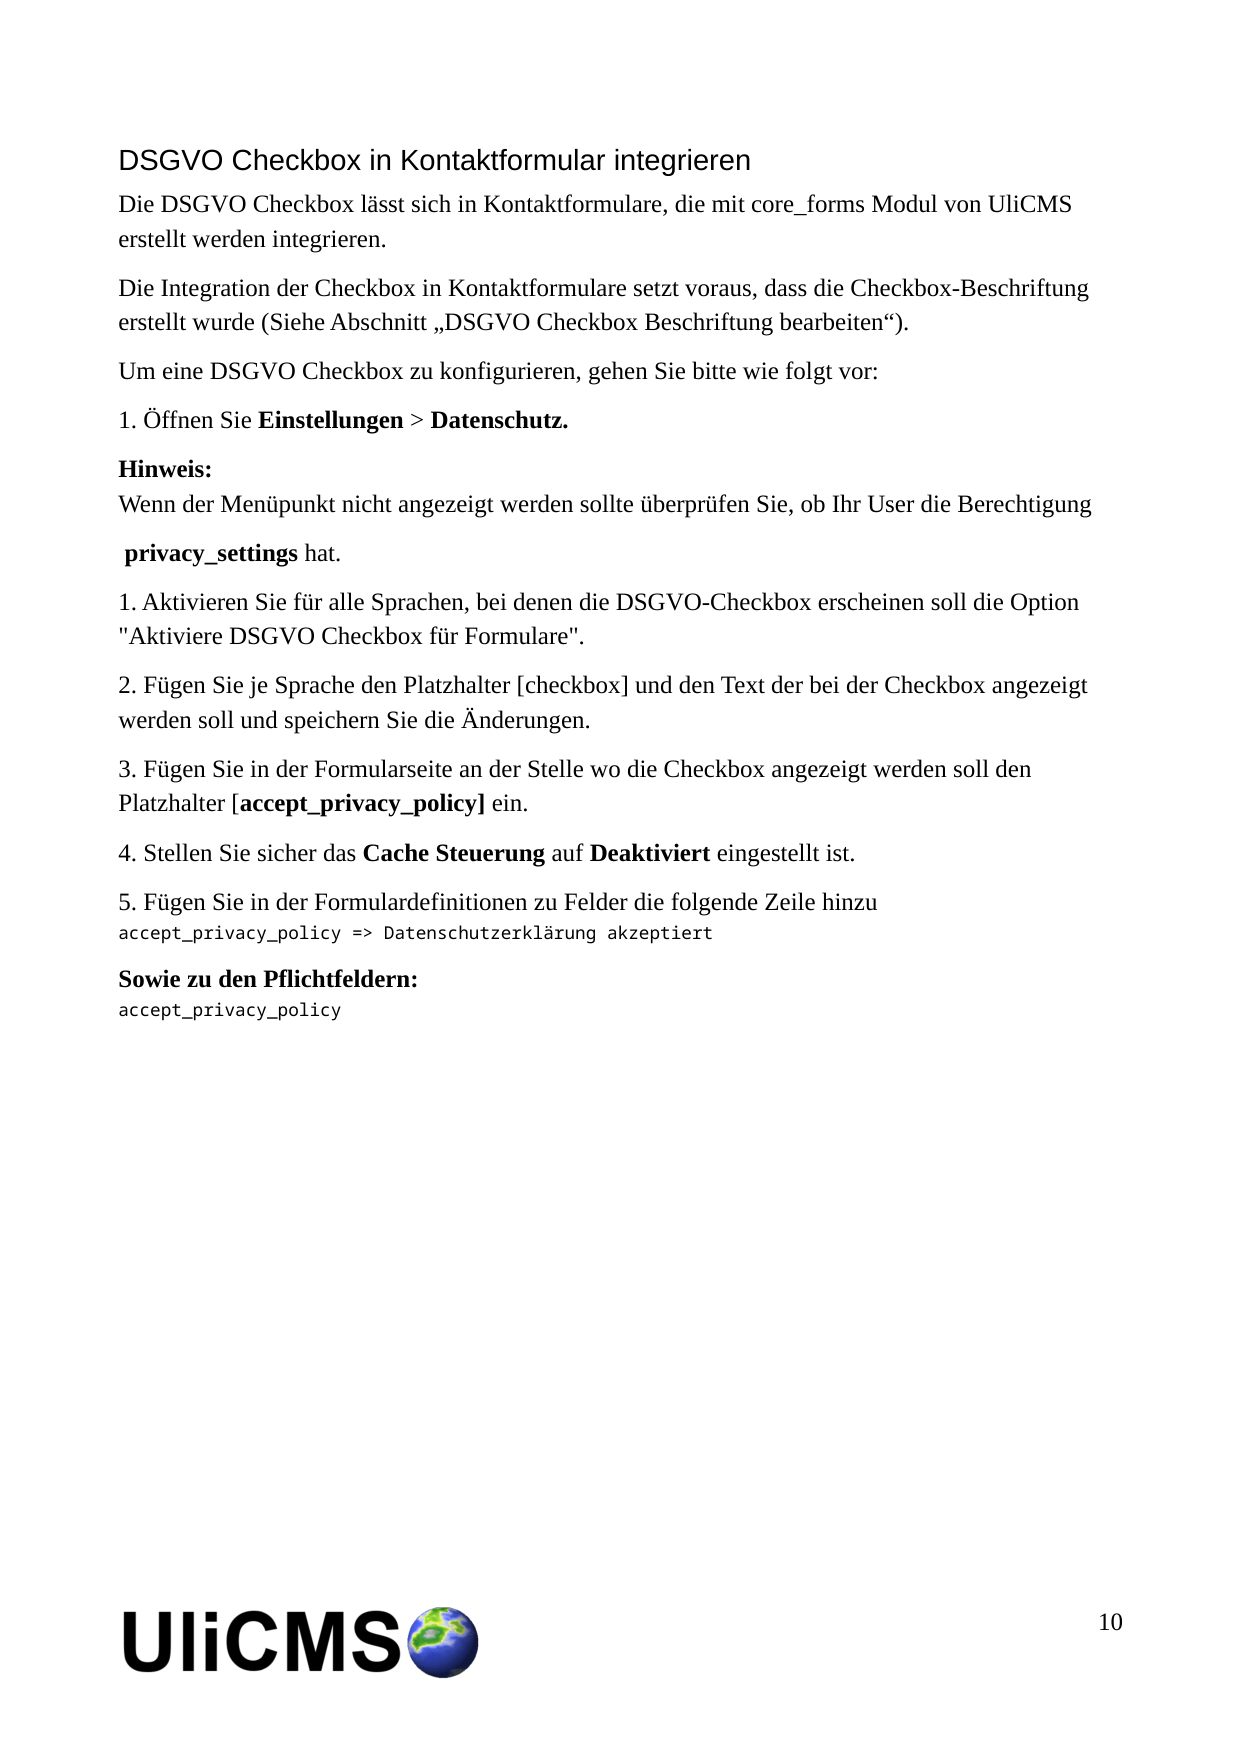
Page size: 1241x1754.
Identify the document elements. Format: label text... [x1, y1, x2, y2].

text Sowie zu den Pflichtfeldern: accept_privacy_policy [118, 964, 1123, 1021]
text Die Integration der Checkbox in Kontaktformulare setzt voraus, dass die Checkbox-Beschriftung erstellt wurde (Siehe Abschnitt „DSGVO Checkbox Beschriftung bearbeiten“). [118, 273, 1123, 336]
text 2. Fügen Sie je Sprache den Platzhalter [checkbox] und den Text der bei der Checkbox angezeigt werden soll und speichern Sie die Änderungen. [118, 671, 1123, 734]
text 3. Fügen Sie in der Formularseite an der Stelle wo die Checkbox angezeigt werden soll den Platzhalter [accept_privacy_policy] ein. [118, 754, 1123, 817]
text 1. Aktivieren Sie für alle Sprachen, bei denen die DSGVO-Checkbox erscheinen soll die Option "Aktiviere DSGVO Checkbox für Formulare". [118, 587, 1123, 650]
picture [118, 1607, 479, 1681]
text 4. Stellen Sie sicher das Cache Steuerung auf Deaktiviert eingestellt ist. [118, 838, 1123, 866]
text 5. Fügen Sie in der Formulardefinitionen zu Felder die folgende Zeile hinzu accept_privacy_policy => Datenschutzerklärung akzeptiert [118, 887, 1123, 944]
text Die DSGVO Checkbox lässt sich in Kontaktformulare, die mit core_forms Modul von UliCMS erstellt werden integrieren. [118, 189, 1123, 252]
text 1. Öffnen Sie Einstellungen > Datenschutz. [118, 405, 1123, 434]
text privacy_settings hat. [118, 538, 1123, 567]
text Um eine DSGVO Checkbox zu konfigurieren, gehen Sie bitte wie folgt vor: [118, 356, 1123, 385]
subtitle DSGVO Checkbox in Kontaktformular integrieren [118, 143, 1123, 177]
text Hinweis: Wenn der Menüpunkt nicht angezeigt werden sollte überprüfen Sie, ob Ihr User die Berechtigung [118, 454, 1123, 518]
